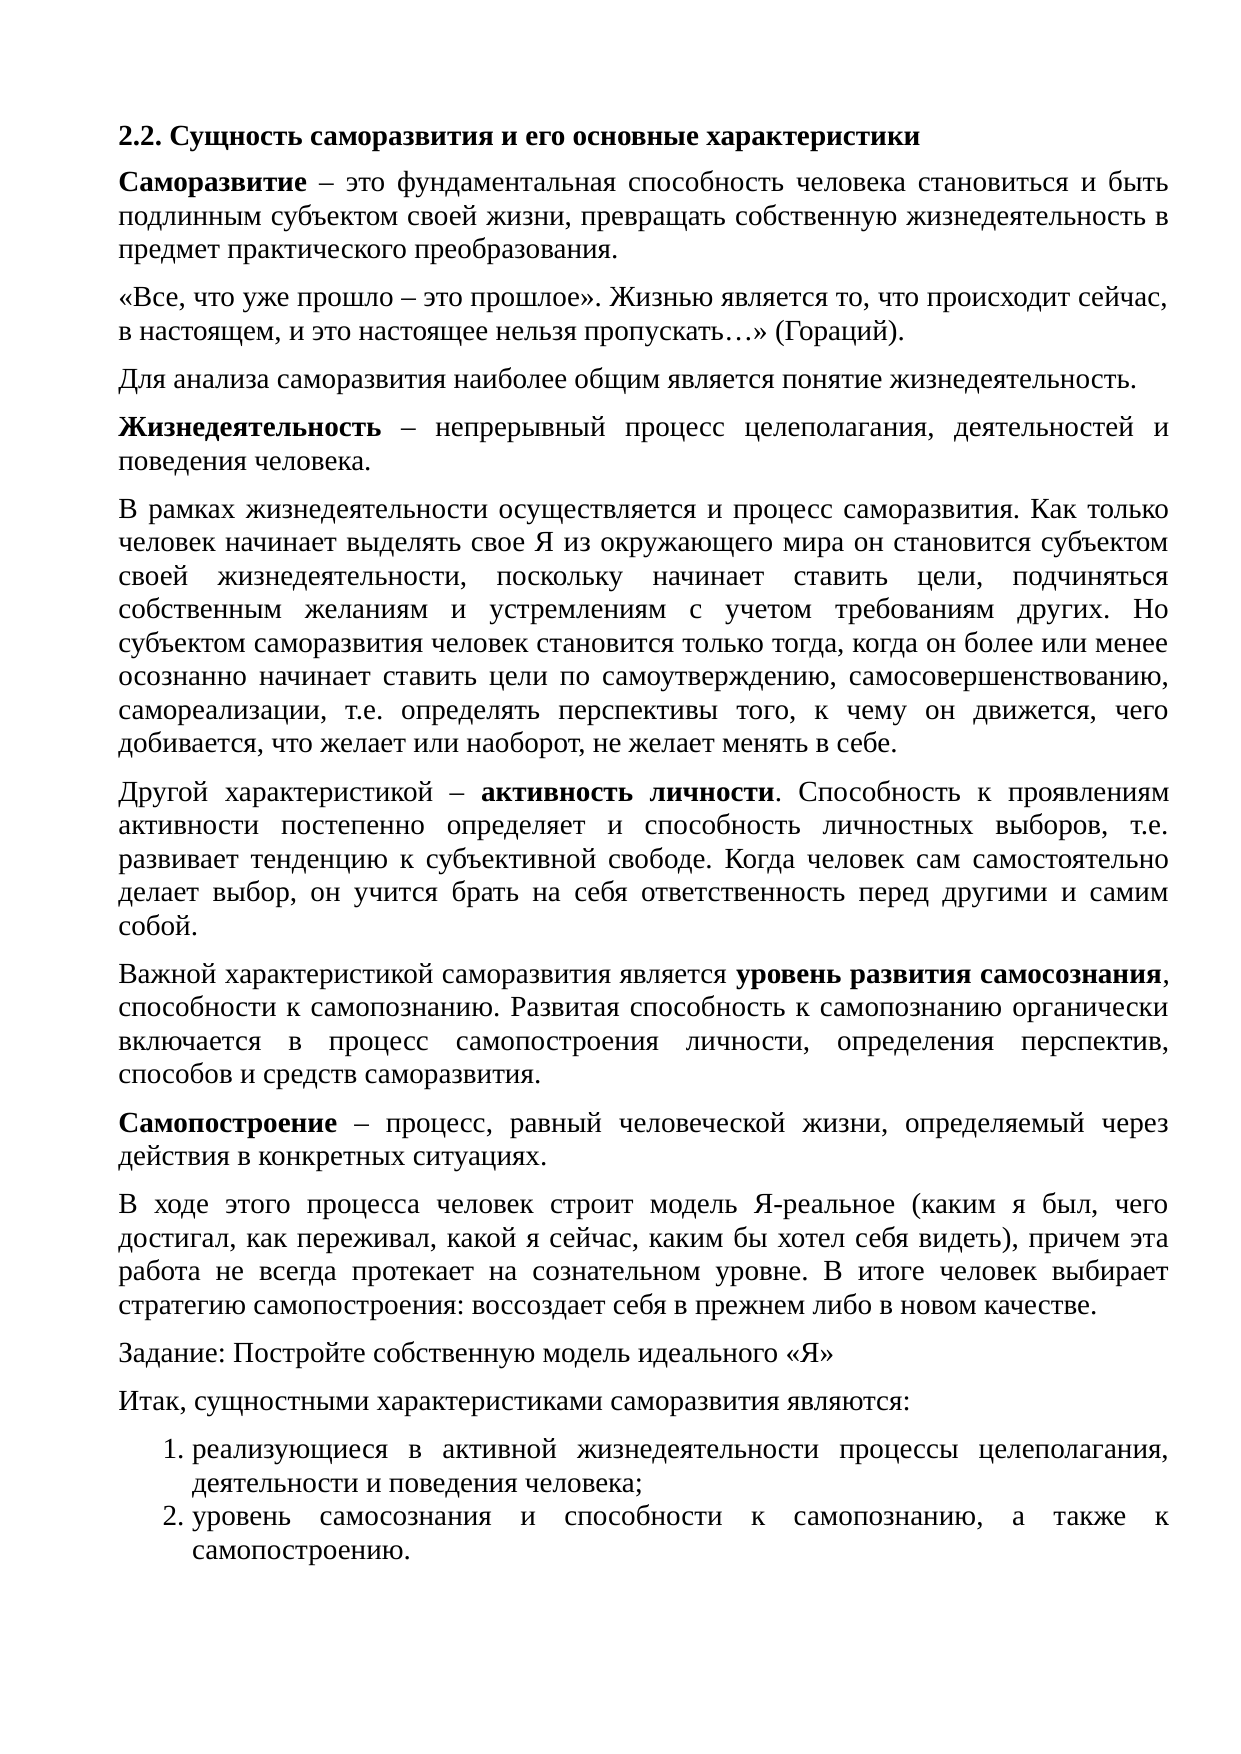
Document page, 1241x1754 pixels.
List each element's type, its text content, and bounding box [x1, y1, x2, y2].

text В рамках жизнедеятельности осуществляется и процесс саморазвития. Как только человек начинает выделять свое Я из окружающего мира он становится субъектом своей жизнедеятельности, поскольку начинает ставить цели, подчиняться собственным желаниям и устремлениям с учетом требованиям других. Но субъектом саморазвития человек становится только тогда, когда он более или менее осознанно начинает ставить цели по самоутверждению, самосовершенствованию, самореализации, т.е. определять перспективы того, к чему он движется, чего добивается, что желает или наоборот, не желает менять в себе. [118, 491, 1170, 759]
text Жизнедеятельность – непрерывный процесс целеполагания, деятельностей и поведения человека. [118, 409, 1170, 476]
text «Все, что уже прошло – это прошлое». Жизнью является то, что происходит сейчас, в настоящем, и это настоящее нельзя пропускать…» (Гораций). [118, 279, 1170, 346]
text Для анализа саморазвития наиболее общим является понятие жизнедеятельность. [118, 361, 1170, 394]
list уровень самосознания и способности к самопознанию, а также к самопостроению. [162, 1498, 1170, 1566]
text Самопостроение – процесс, равный человеческой жизни, определяемый через действия в конкретных ситуациях. [118, 1105, 1170, 1172]
text Важной характеристикой саморазвития является уровень развития самосознания, способности к самопознанию. Развитая способность к самопознанию органически включается в процесс самопостроения личности, определения перспектив, способов и средств саморазвития. [118, 956, 1170, 1090]
text Задание: Постройте собственную модель идеального «Я» [118, 1335, 1170, 1369]
text В ходе этого процесса человек строит модель Я-реальное (каким я был, чего достигал, как переживал, какой я сейчас, каким бы хотел себя видеть), причем эта работа не всегда протекает на сознательном уровне. В итоге человек выбирает стратегию самопостроения: воссоздает себя в прежнем либо в новом качестве. [118, 1186, 1170, 1321]
text Саморазвитие – это фундаментальная способность человека становиться и быть подлинным субъектом своей жизни, превращать собственную жизнедеятельность в предмет практического преобразования. [118, 164, 1170, 265]
subtitle 2.2. Сущность саморазвития и его основные характеристики [118, 118, 1170, 152]
text Итак, сущностными характеристиками саморазвития являются: [118, 1383, 1170, 1417]
text Другой характеристикой – активность личности. Способность к проявлениям активности постепенно определяет и способность личностных выборов, т.е. развивает тенденцию к субъективной свободе. Когда человек сам самостоятельно делает выбор, он учится брать на себя ответственность перед другими и самим собой. [118, 774, 1170, 941]
list реализующиеся в активной жизнедеятельности процессы целеполагания, деятельности и поведения человека; [162, 1431, 1170, 1498]
